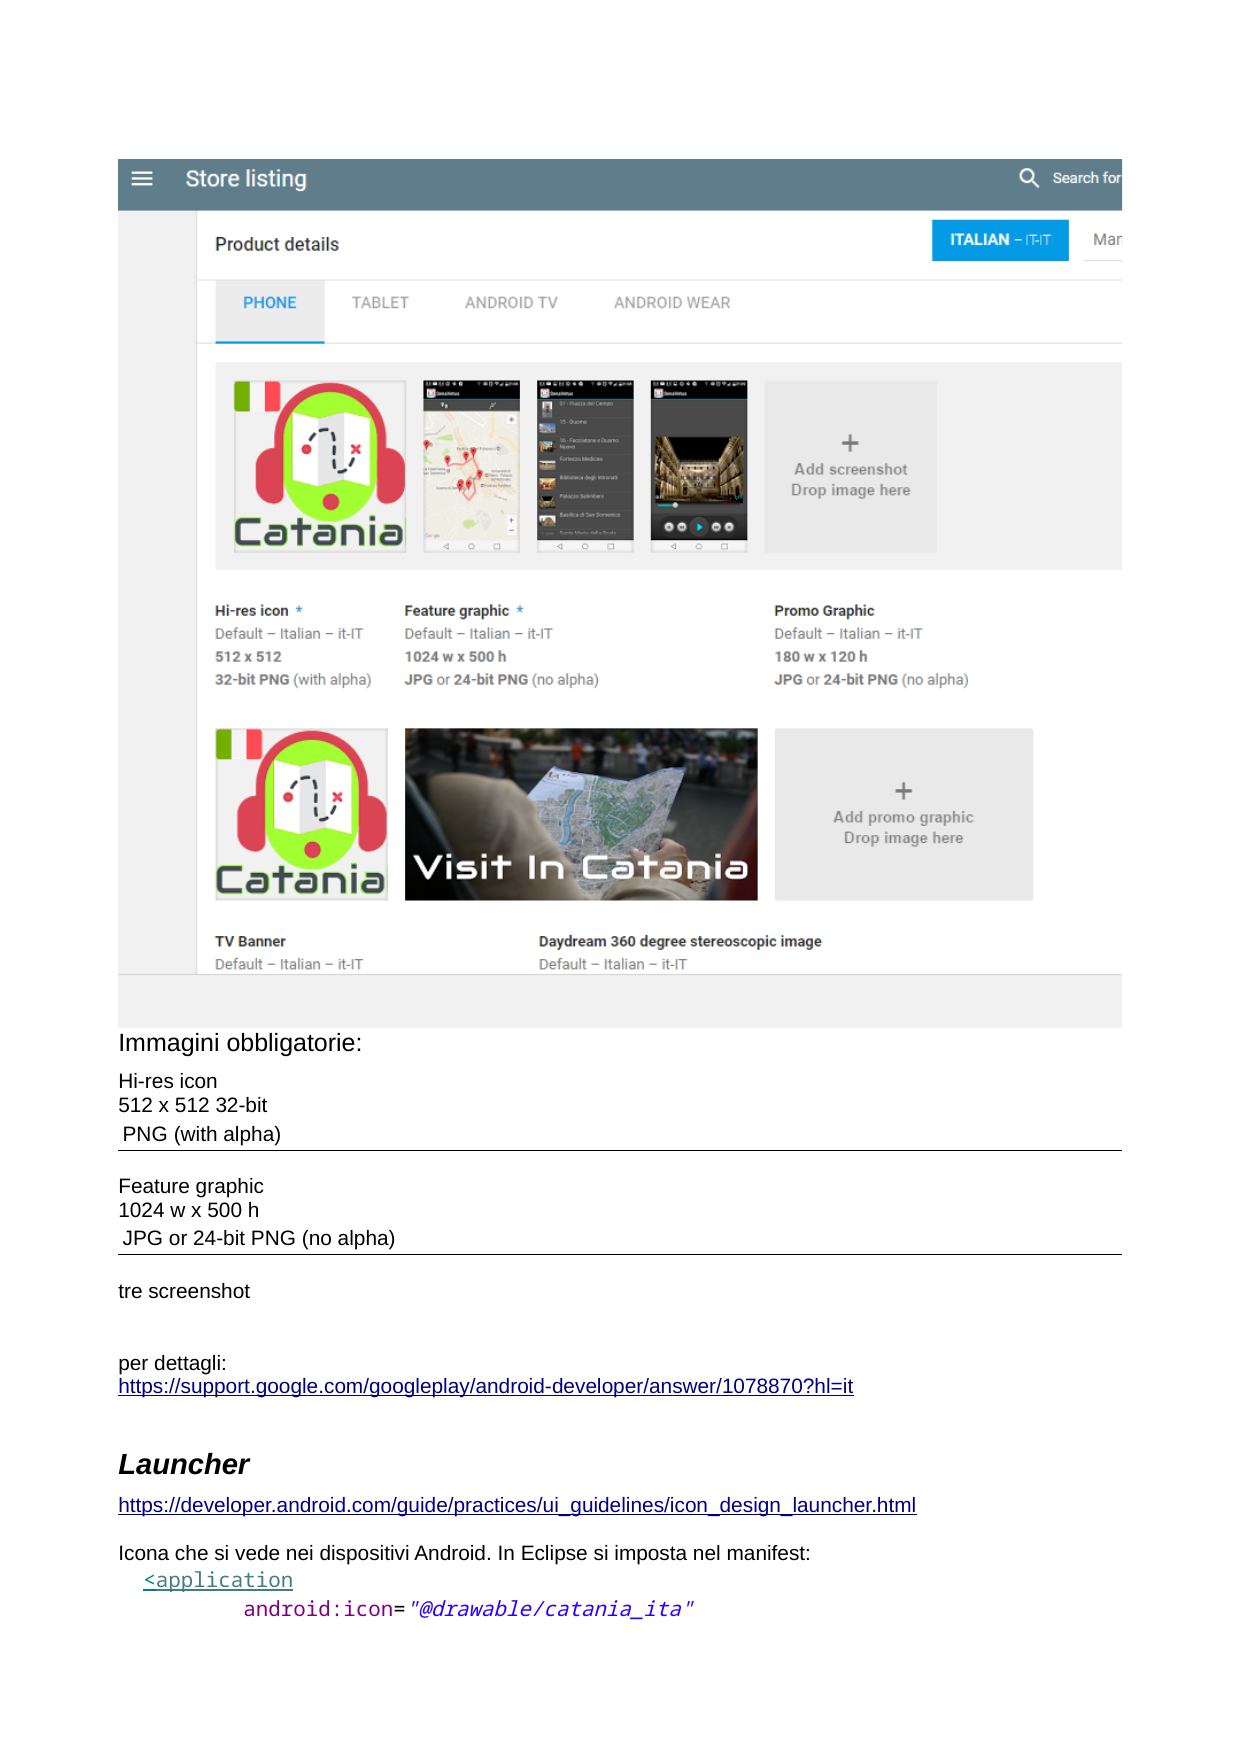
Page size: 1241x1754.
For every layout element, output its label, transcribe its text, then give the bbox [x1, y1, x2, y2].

text Feature graphic [118, 1174, 1122, 1198]
text tre screenshot [118, 1278, 1122, 1302]
text Hi-res icon [118, 1069, 1122, 1093]
text 1024 w x 500 h [118, 1198, 1122, 1222]
text JPG or 24-bit PNG (no alpha) [118, 1222, 1122, 1254]
text Icona che si vede nei dispositivi Android. In Eclipse si imposta nel manifest: [118, 1541, 1122, 1565]
text 512 x 512 32-bit [118, 1093, 1122, 1117]
text https://developer.android.com/guide/practices/ui_guidelines/icon_design_launcher.html [118, 1493, 1122, 1517]
text PNG (with alpha) [118, 1117, 1122, 1150]
picture [118, 159, 1123, 1028]
text per dettagli: [118, 1350, 1122, 1374]
text https://support.google.com/googleplay/android-developer/answer/1078870?hl=it [118, 1374, 1122, 1398]
subtitle Launcher [118, 1447, 1122, 1481]
text Immagini obbligatorie: [118, 1028, 1122, 1057]
text android:icon="@drawable/catania_ita" [118, 1594, 1122, 1622]
text <application [118, 1565, 1122, 1594]
